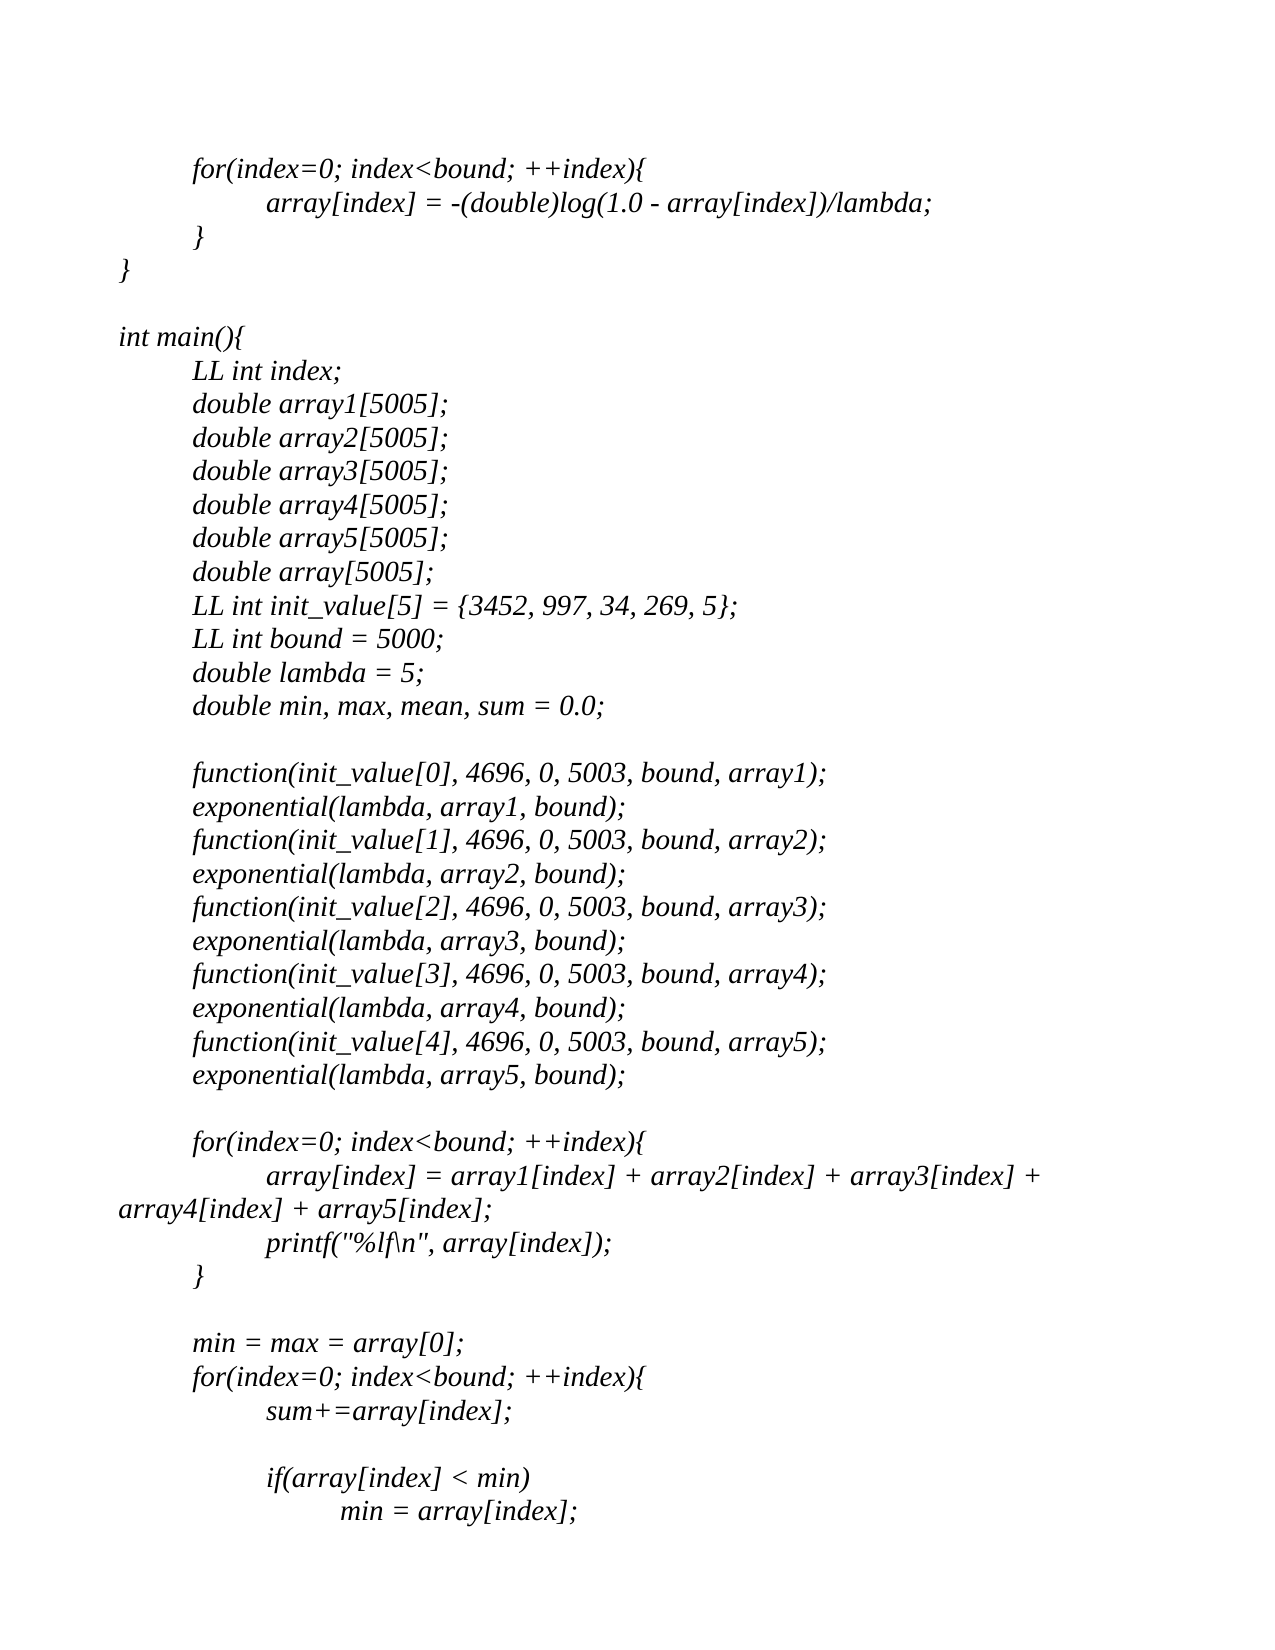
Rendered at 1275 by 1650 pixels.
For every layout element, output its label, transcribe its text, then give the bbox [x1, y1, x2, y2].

text min = array[index]; [118, 1493, 1157, 1527]
text function(init_value[2], 4696, 0, 5003, bound, array3); [118, 889, 1157, 923]
text double min, max, mean, sum = 0.0; [118, 688, 1157, 722]
text for(index=0; index<bound; ++index){ [118, 1124, 1157, 1158]
text exponential(lambda, array3, bound); [118, 923, 1157, 957]
text sum+=array[index]; [118, 1393, 1157, 1426]
text double array2[5005]; [118, 420, 1157, 453]
text exponential(lambda, array2, bound); [118, 856, 1157, 889]
text if(array[index] < min) [118, 1460, 1157, 1493]
text printf("%lf\n", array[index]); [118, 1225, 1157, 1258]
text function(init_value[4], 4696, 0, 5003, bound, array5); [118, 1024, 1157, 1057]
text double lambda = 5; [118, 655, 1157, 688]
text function(init_value[0], 4696, 0, 5003, bound, array1); [118, 755, 1157, 789]
text double array5[5005]; [118, 521, 1157, 554]
text array[index] = -(double)log(1.0 - array[index])/lambda; [118, 185, 1157, 219]
text LL int index; [118, 353, 1157, 386]
text function(init_value[3], 4696, 0, 5003, bound, array4); [118, 957, 1157, 990]
text int main(){ [118, 319, 1157, 353]
text for(index=0; index<bound; ++index){ [118, 152, 1157, 185]
text exponential(lambda, array5, bound); [118, 1057, 1157, 1091]
text function(init_value[1], 4696, 0, 5003, bound, array2); [118, 822, 1157, 856]
text double array4[5005]; [118, 487, 1157, 521]
text for(index=0; index<bound; ++index){ [118, 1359, 1157, 1393]
text } [118, 1258, 1157, 1292]
text array[index] = array1[index] + array2[index] + array3[index] + array4[index] + array5[index]; [118, 1158, 1157, 1225]
text exponential(lambda, array1, bound); [118, 789, 1157, 822]
text min = max = array[0]; [118, 1326, 1157, 1359]
text double array1[5005]; [118, 386, 1157, 420]
text double array[5005]; [118, 554, 1157, 588]
text exponential(lambda, array4, bound); [118, 990, 1157, 1024]
text LL int init_value[5] = {3452, 997, 34, 269, 5}; [118, 588, 1157, 621]
text LL int bound = 5000; [118, 621, 1157, 655]
text } [118, 219, 1157, 252]
text double array3[5005]; [118, 453, 1157, 487]
text } [118, 252, 1157, 286]
